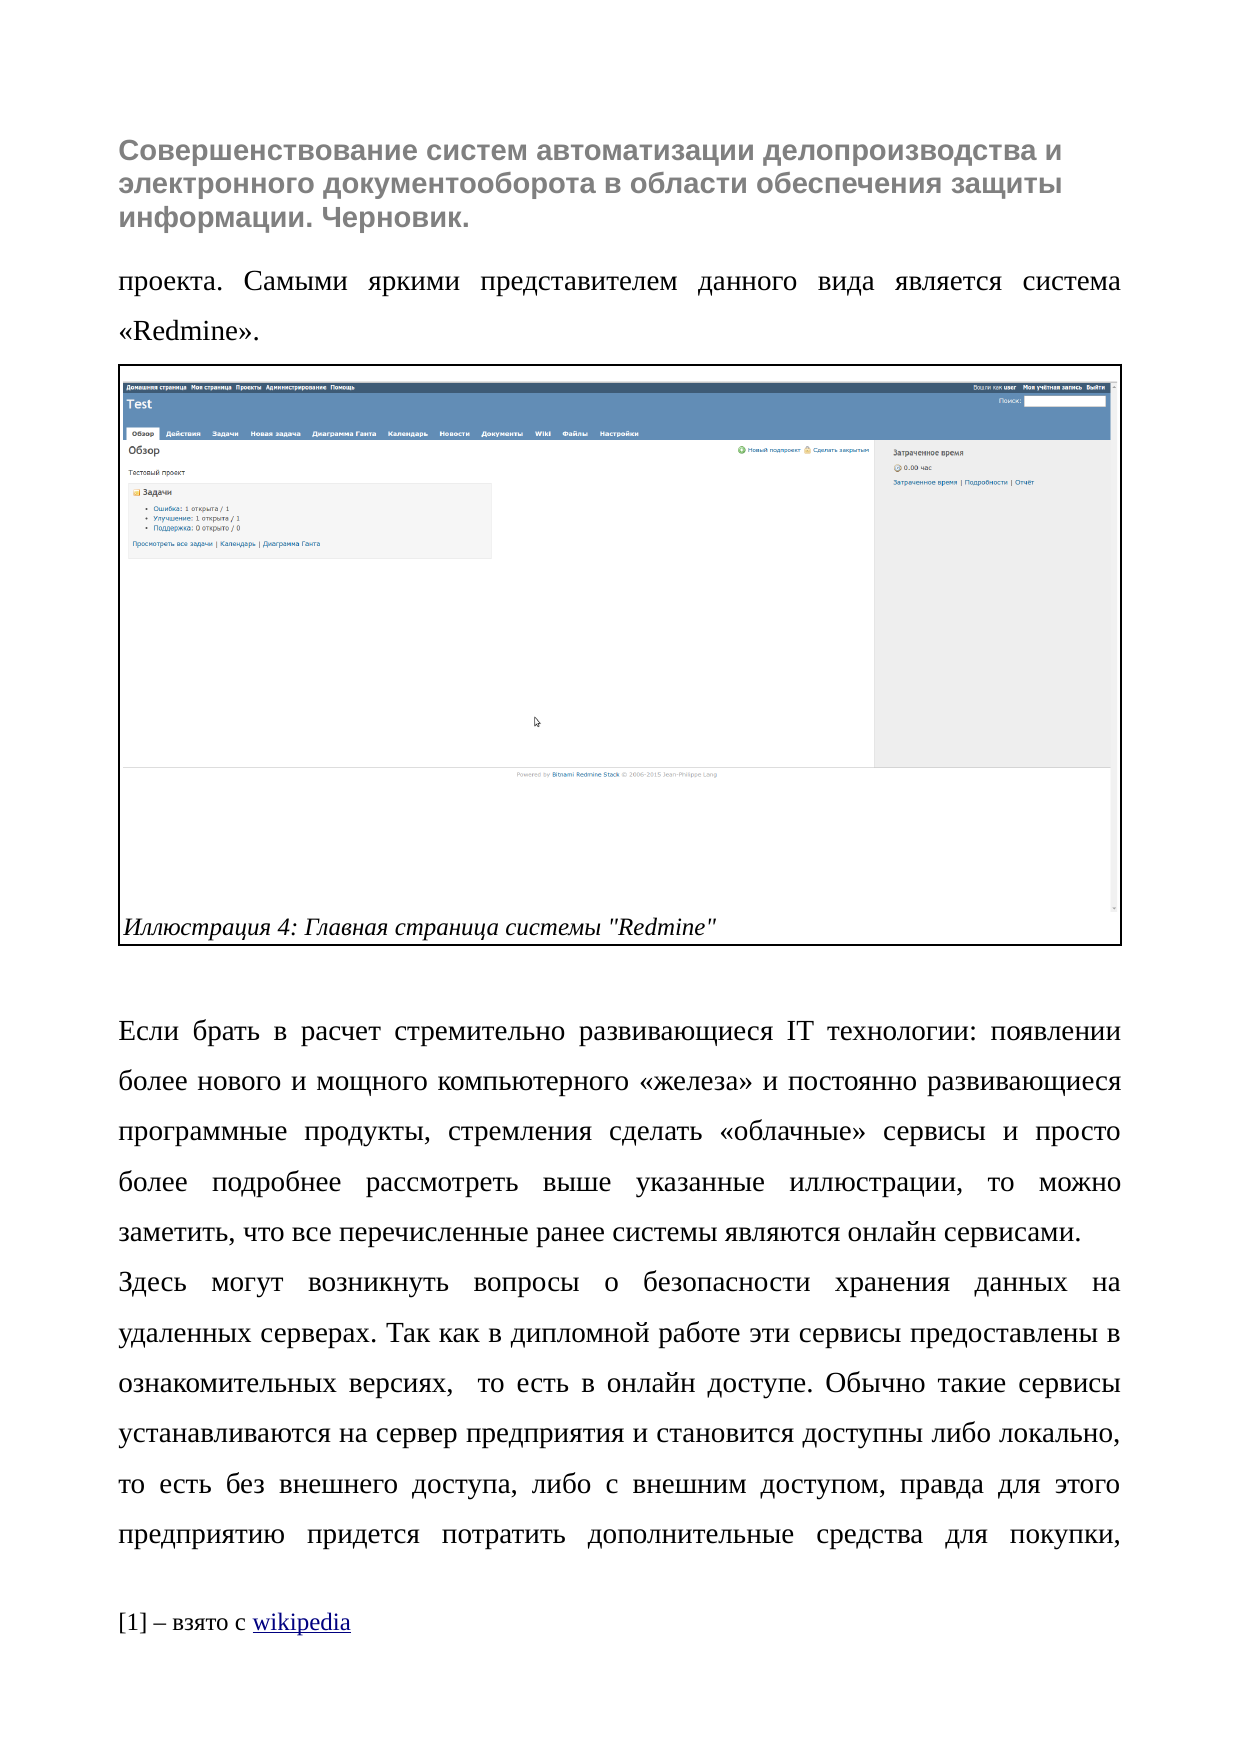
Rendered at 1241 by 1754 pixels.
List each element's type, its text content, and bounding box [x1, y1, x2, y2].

text Здесь могут возникнуть вопросы о безопасности хранения данных на удаленных серверах. Так как в дипломной работе эти сервисы предоставлены в ознакомительных версиях, то есть в онлайн доступе. Обычно такие сервисы устанавливаются на сервер предприятия и становится доступны либо локально, то есть без внешнего доступа, либо с внешним доступом, правда для этого предприятию придется потратить дополнительные средства для покупки, [118, 1264, 1122, 1549]
text проекта. Самыми яркими представителем данного вида является система «Redmine». [118, 263, 1122, 347]
text Если брать в расчет стремительно развивающиеся IT технологии: появлении более нового и мощного компьютерного «железа» и постоянно развивающиеся программные продукты, стремления сделать «облачные» сервисы и просто более подробнее рассмотреть выше указанные иллюстрации, то можно заметить, что все перечисленные ранее системы являются онлайн сервисами. [118, 1013, 1122, 1248]
text Иллюстрация 4: Главная страница системы "Redmine" [123, 912, 1117, 941]
picture [123, 381, 1118, 912]
